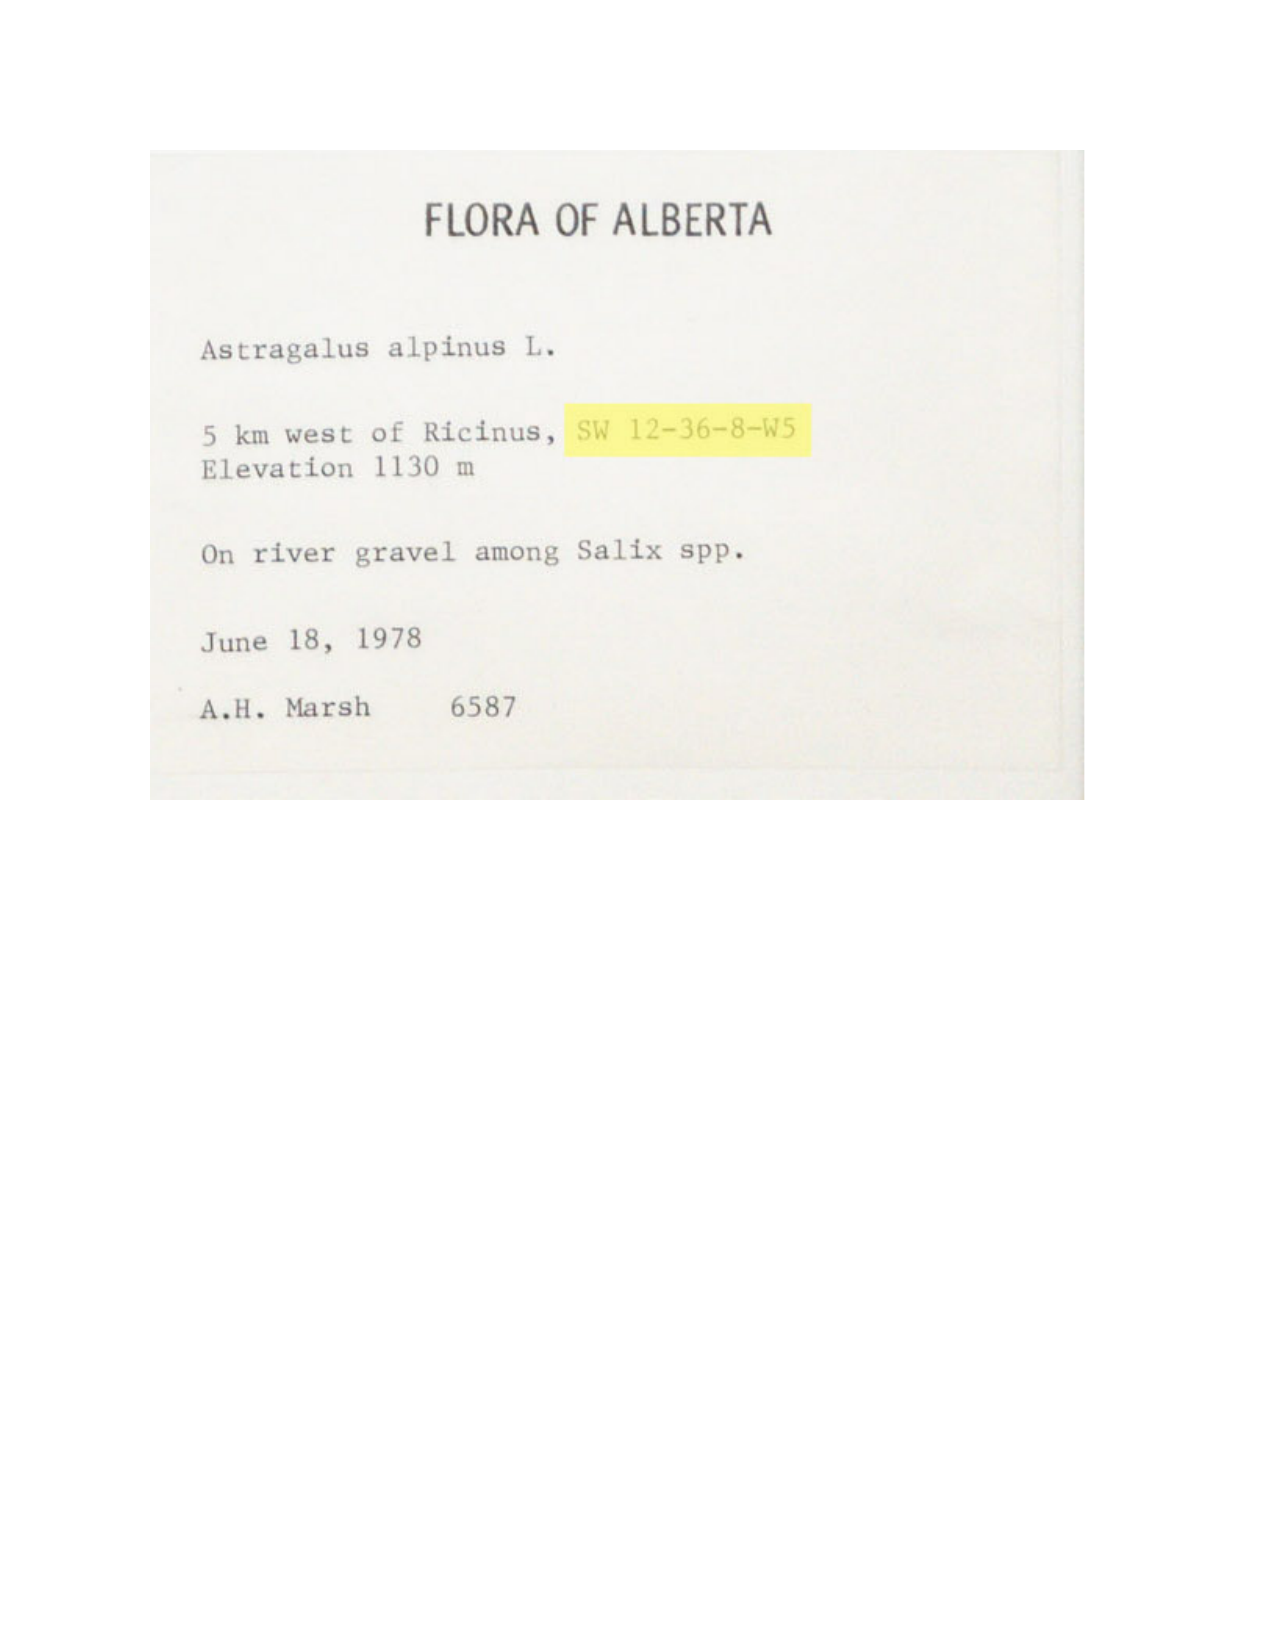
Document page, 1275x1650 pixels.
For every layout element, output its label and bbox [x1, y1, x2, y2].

picture [150, 150, 1085, 800]
